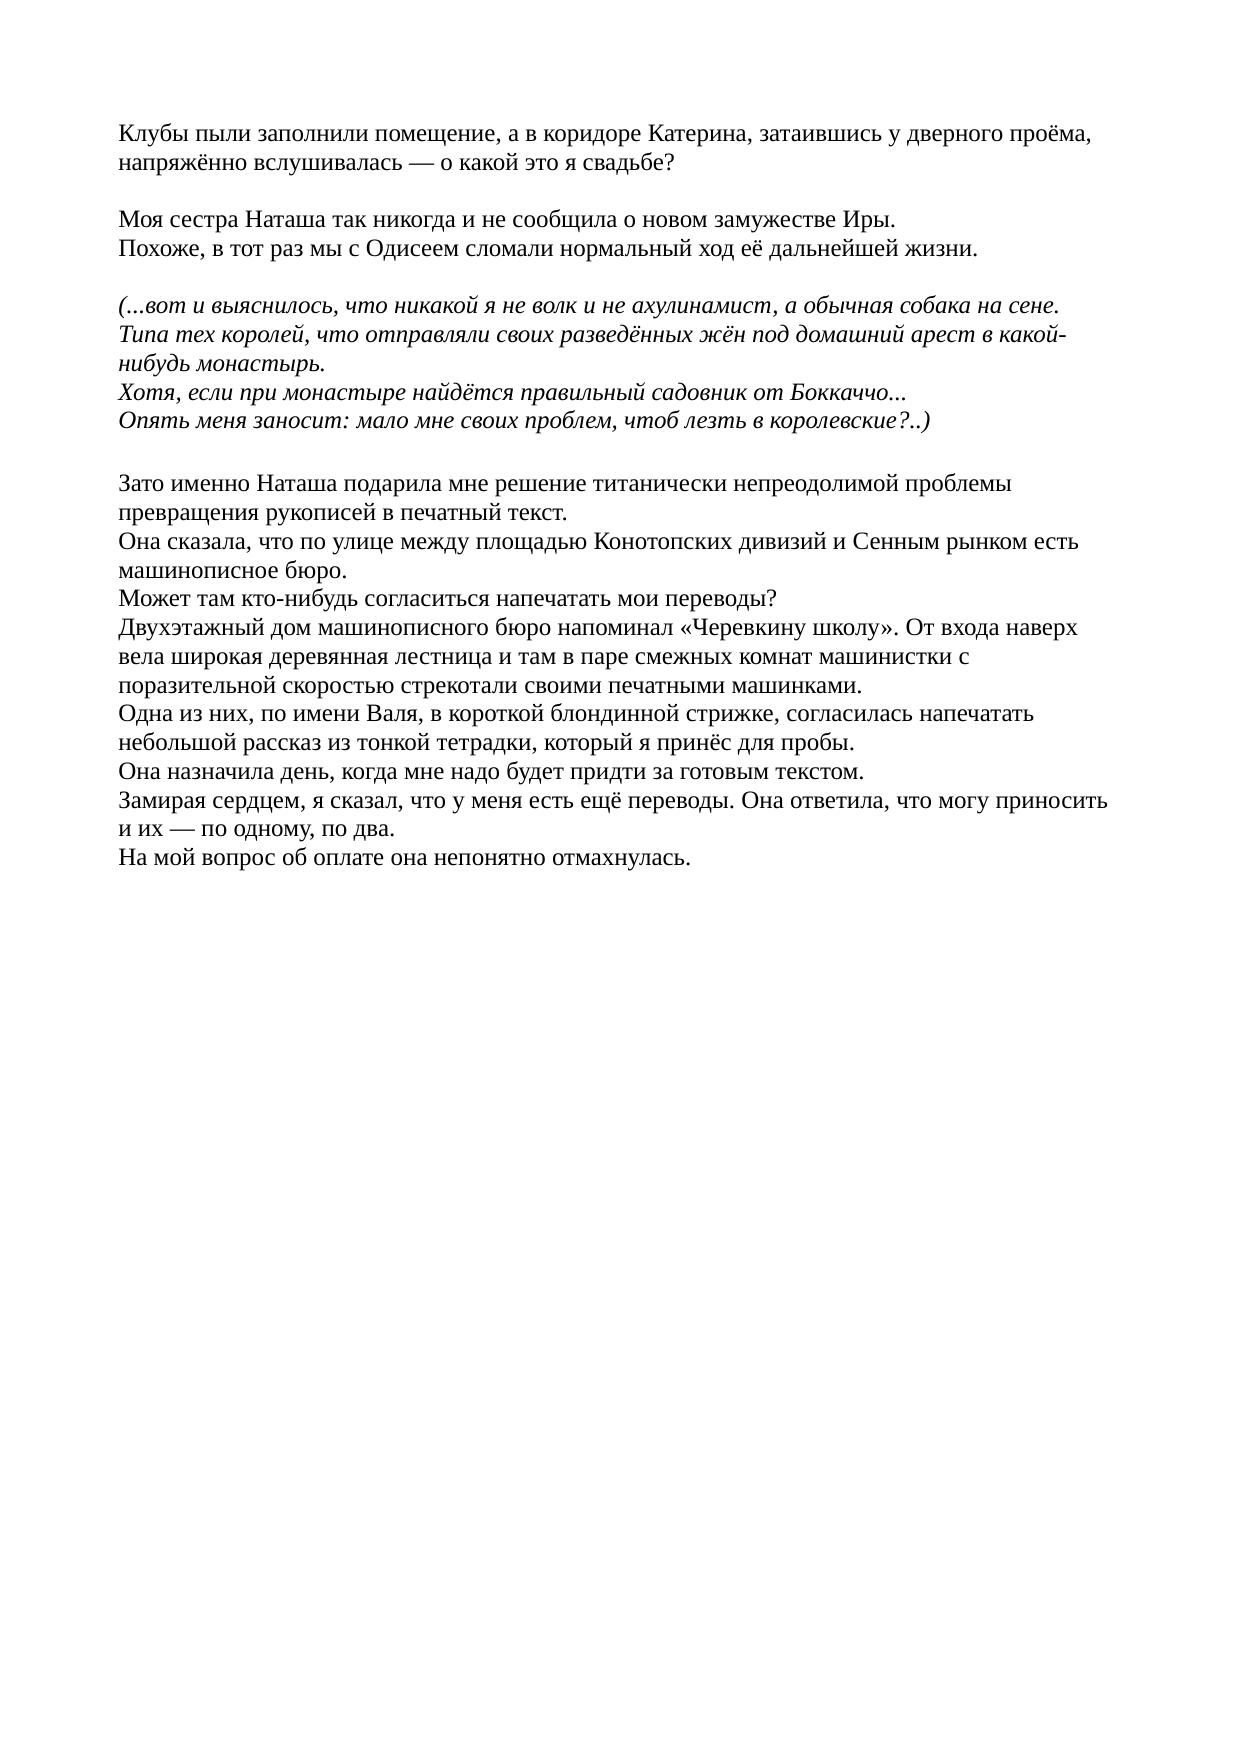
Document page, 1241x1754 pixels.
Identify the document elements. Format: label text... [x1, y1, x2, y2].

text Типа тех королей, что отправляли своих разведённых жён под домашний арест в какой-нибудь монастырь. [118, 319, 1122, 377]
text (...вот и выяснилось, что никакой я не волк и не ахулинамист, а обычная собака на сене. [118, 291, 1122, 319]
text Опять меня заносит: мало мне своих проблем, чтоб лезть в королевские?..) [118, 406, 1122, 434]
text Зато именно Наташа подарила мне решение титанически непреодолимой проблемы превращения рукописей в печатный текст. [118, 468, 1122, 526]
text Клубы пыли заполнили помещение, а в коридоре Катерина, затаившись у дверного проёма, напряжённо вслушивалась — о какой это я свадьбе? [118, 118, 1122, 176]
text Двухэтажный дом машинописного бюро напоминал «Черевкину школу». От входа наверх вела широкая деревянная лестница и там в паре смежных комнат машинистки с поразительной скоростью стрекотали своими печатными машинками. [118, 612, 1122, 698]
text Замирая сердцем, я сказал, что у меня есть ещё переводы. Она ответила, что могу приносить и их — по одному, по два. [118, 785, 1122, 842]
text Она назначила день, когда мне надо будет придти за готовым текстом. [118, 756, 1122, 785]
text Одна из них, по имени Валя, в короткой блондинной стрижке, согласилась напечатать небольшой рассказ из тонкой тетрадки, который я принёс для пробы. [118, 698, 1122, 756]
text Она сказала, что по улице между площадью Конотопских дивизий и Сенным рынком есть машинописное бюро. [118, 526, 1122, 583]
text Может там кто-нибудь согласиться напечатать мои переводы? [118, 583, 1122, 612]
text На мой вопрос об оплате она непонятно отмахнулась. [118, 842, 1122, 871]
text Похоже, в тот раз мы с Одисеем сломали нормальный ход её дальнейшей жизни. [118, 233, 1122, 262]
text Моя сестра Наташа так никогда и не сообщила о новом замужестве Иры. [118, 204, 1122, 233]
text Хотя, если при монастыре найдётся правильный садовник от Боккаччо... [118, 377, 1122, 406]
